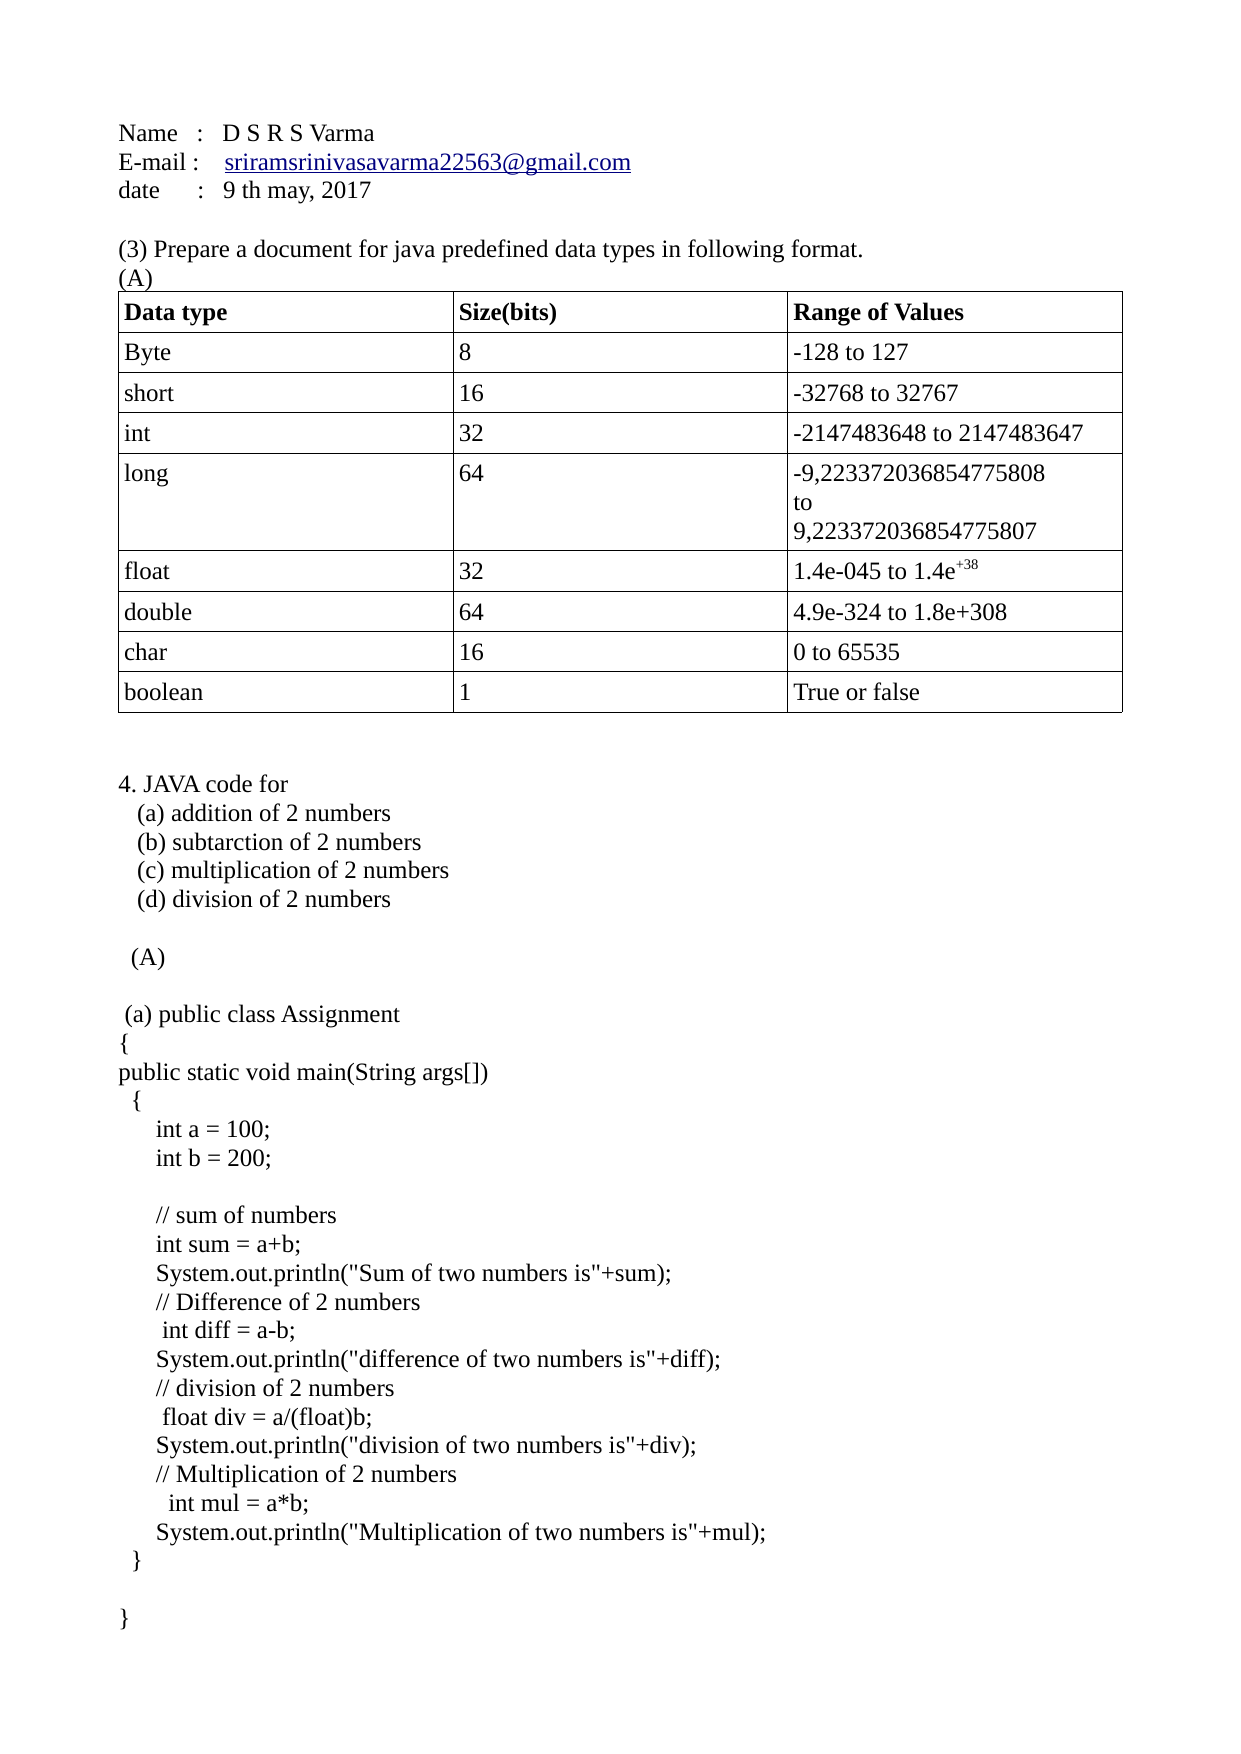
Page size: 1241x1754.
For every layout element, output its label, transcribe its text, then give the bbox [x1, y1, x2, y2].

text (a) public class Assignment [118, 999, 1122, 1028]
text int a = 100; [118, 1114, 1122, 1143]
table_cell -128 to 127 [788, 333, 1122, 372]
table_cell 16 [454, 373, 787, 412]
text (3) Prepare a document for java predefined data types in following format. [118, 234, 1122, 263]
table_cell 8 [454, 333, 787, 372]
text System.out.println("difference of two numbers is"+diff); [118, 1344, 1122, 1373]
table_cell 1.4e-045 to 1.4e+38 [788, 551, 1122, 591]
text public static void main(String args[]) [118, 1057, 1122, 1086]
text // sum of numbers [118, 1201, 1122, 1229]
text int diff = a-b; [118, 1316, 1122, 1344]
table_cell double [119, 592, 453, 631]
table_cell 32 [454, 413, 787, 453]
text // division of 2 numbers [118, 1373, 1122, 1402]
table_cell char [119, 632, 453, 671]
text 4. JAVA code for [118, 769, 1122, 798]
table_cell 32 [454, 551, 787, 591]
table_cell 64 [454, 454, 787, 550]
text // Difference of 2 numbers [118, 1287, 1122, 1316]
table_cell long [119, 454, 453, 550]
table_cell short [119, 373, 453, 412]
text { [118, 1028, 1122, 1057]
text (a) addition of 2 numbers [118, 798, 1122, 827]
table_cell -2147483648 to 2147483647 [788, 413, 1122, 453]
table_header Size(bits) [454, 292, 787, 332]
text (A) [118, 942, 1122, 971]
table_header Range of Values [788, 292, 1122, 332]
table_cell 4.9e-324 to 1.8e+308 [788, 592, 1122, 631]
text float div = a/(float)b; [118, 1402, 1122, 1431]
text // Multiplication of 2 numbers [118, 1459, 1122, 1488]
table_cell 16 [454, 632, 787, 671]
table_cell float [119, 551, 453, 591]
text } [118, 1546, 1122, 1574]
text { [118, 1086, 1122, 1114]
table_cell Byte [119, 333, 453, 372]
text System.out.println("Multiplication of two numbers is"+mul); [118, 1517, 1122, 1546]
table_cell 0 to 65535 [788, 632, 1122, 671]
text } [118, 1603, 1122, 1632]
table_header Data type [119, 292, 453, 332]
table_cell 1 [454, 672, 787, 712]
text int sum = a+b; [118, 1229, 1122, 1258]
table_cell 64 [454, 592, 787, 631]
table_cell int [119, 413, 453, 453]
text int b = 200; [118, 1143, 1122, 1172]
table_cell -9,223372036854775808 to 9,223372036854775807 [788, 454, 1122, 550]
text System.out.println("Sum of two numbers is"+sum); [118, 1258, 1122, 1287]
text System.out.println("division of two numbers is"+div); [118, 1431, 1122, 1459]
text (A) [118, 263, 1122, 291]
text (c) multiplication of 2 numbers [118, 856, 1122, 884]
text (b) subtarction of 2 numbers [118, 827, 1122, 856]
table_cell True or false [788, 672, 1122, 712]
table_cell boolean [119, 672, 453, 712]
text int mul = a*b; [118, 1488, 1122, 1517]
table_cell -32768 to 32767 [788, 373, 1122, 412]
text (d) division of 2 numbers [118, 884, 1122, 913]
